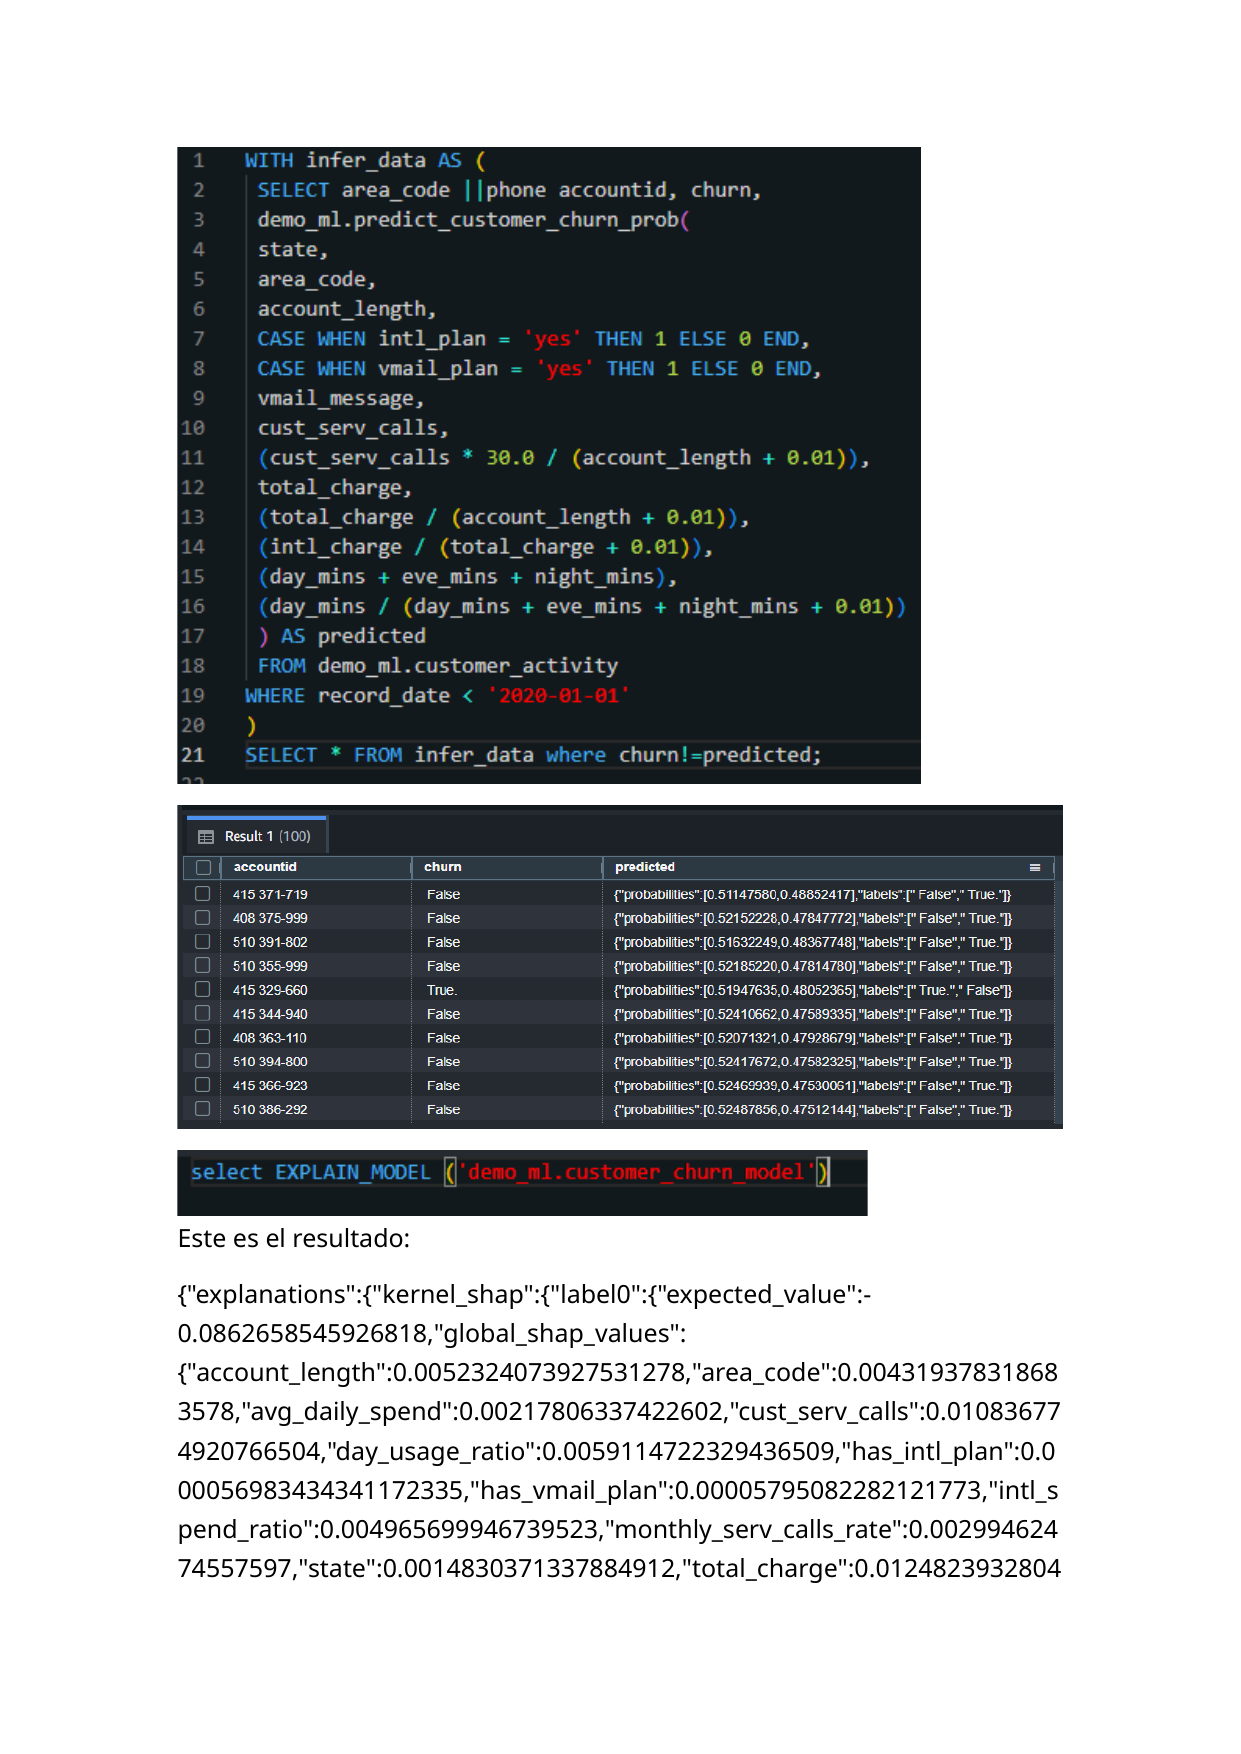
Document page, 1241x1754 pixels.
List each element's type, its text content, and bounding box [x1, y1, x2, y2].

text Este es el resultado: [177, 1150, 1063, 1255]
text {"explanations":{"kernel_shap":{"label0":{"expected_value":-0.0862658545926818,"global_shap_values":{"account_length":0.0052324073927531278,"area_code":0.004319378318683578,"avg_daily_spend":0.00217806337422602,"cust_serv_calls":0.010836774920766504,"day_usage_ratio":0.0059114722329436509,"has_intl_plan":0.000056983434341172335,"has_vmail_plan":0.00005795082282121773,"intl_spend_ratio":0.004965699946739523,"monthly_serv_calls_rate":0.00299462474557597,"state":0.0014830371337884912,"total_charge":0.0124823932804 [177, 1277, 1063, 1585]
